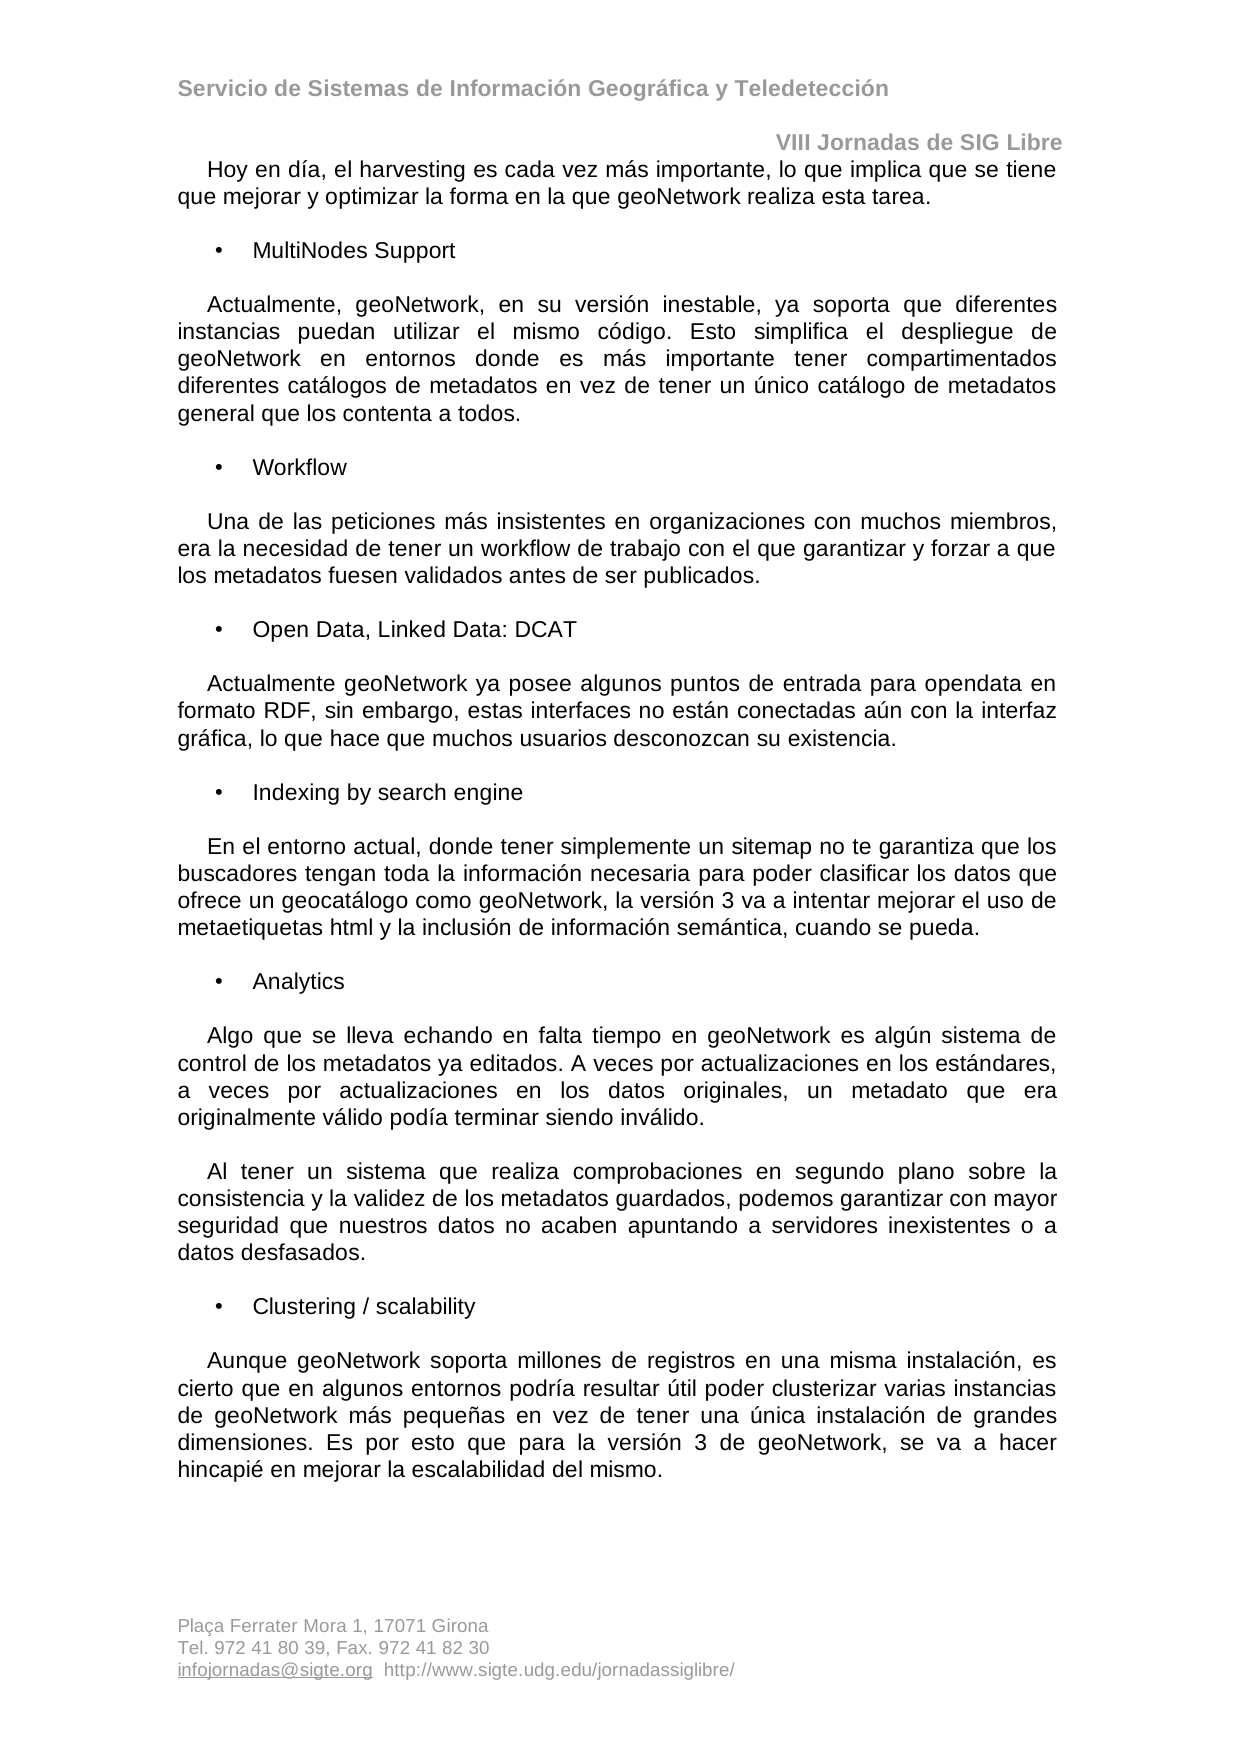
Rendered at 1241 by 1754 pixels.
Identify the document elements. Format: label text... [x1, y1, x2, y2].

text Hoy en día, el harvesting es cada vez más importante, lo que implica que se tiene que mejorar y optimizar la forma en la que geoNetwork realiza esta tarea. [177, 155, 1058, 209]
text Al tener un sistema que realiza comprobaciones en segundo plano sobre la consistencia y la validez de los metadatos guardados, podemos garantizar con mayor seguridad que nuestros datos no acaben apuntando a servidores inexistentes o a datos desfasados. [177, 1157, 1058, 1266]
text Actualmente, geoNetwork, en su versión inestable, ya soporta que diferentes instancias puedan utilizar el mismo código. Esto simplifica el despliegue de geoNetwork en entornos donde es más importante tener compartimentados diferentes catálogos de metadatos en vez de tener un único catálogo de metadatos general que los contenta a todos. [177, 291, 1058, 426]
list Indexing by search engine [215, 778, 1063, 805]
text Aunque geoNetwork soporta millones de registros en una misma instalación, es cierto que en algunos entornos podría resultar útil poder clusterizar varias instancias de geoNetwork más pequeñas en vez de tener una única instalación de grandes dimensiones. Es por esto que para la versión 3 de geoNetwork, se va a hacer hincapié en mejorar la escalabilidad del mismo. [177, 1347, 1058, 1482]
text Algo que se lleva echando en falta tiempo en geoNetwork es algún sistema de control de los metadatos ya editados. A veces por actualizaciones en los estándares, a veces por actualizaciones en los datos originales, un metadato que era originalmente válido podía terminar siendo inválido. [177, 1022, 1058, 1130]
list Workflow [215, 453, 1063, 480]
text Actualmente geoNetwork ya posee algunos puntos de entrada para opendata en formato RDF, sin embargo, estas interfaces no están conectadas aún con la interfaz gráfica, lo que hace que muchos usuarios desconozcan su existencia. [177, 670, 1058, 751]
list Analytics [215, 968, 1063, 995]
list MultiNodes Support [215, 236, 1063, 263]
text Una de las peticiones más insistentes en organizaciones con muchos miembros, era la necesidad de tener un workflow de trabajo con el que garantizar y forzar a que los metadatos fuesen validados antes de ser publicados. [177, 507, 1058, 588]
list Clustering / scalability [215, 1293, 1063, 1320]
list Open Data, Linked Data: DCAT [215, 616, 1063, 643]
text En el entorno actual, donde tener simplemente un sitemap no te garantiza que los buscadores tengan toda la información necesaria para poder clasificar los datos que ofrece un geocatálogo como geoNetwork, la versión 3 va a intentar mejorar el uso de metaetiquetas html y la inclusión de información semántica, cuando se pueda. [177, 832, 1058, 941]
